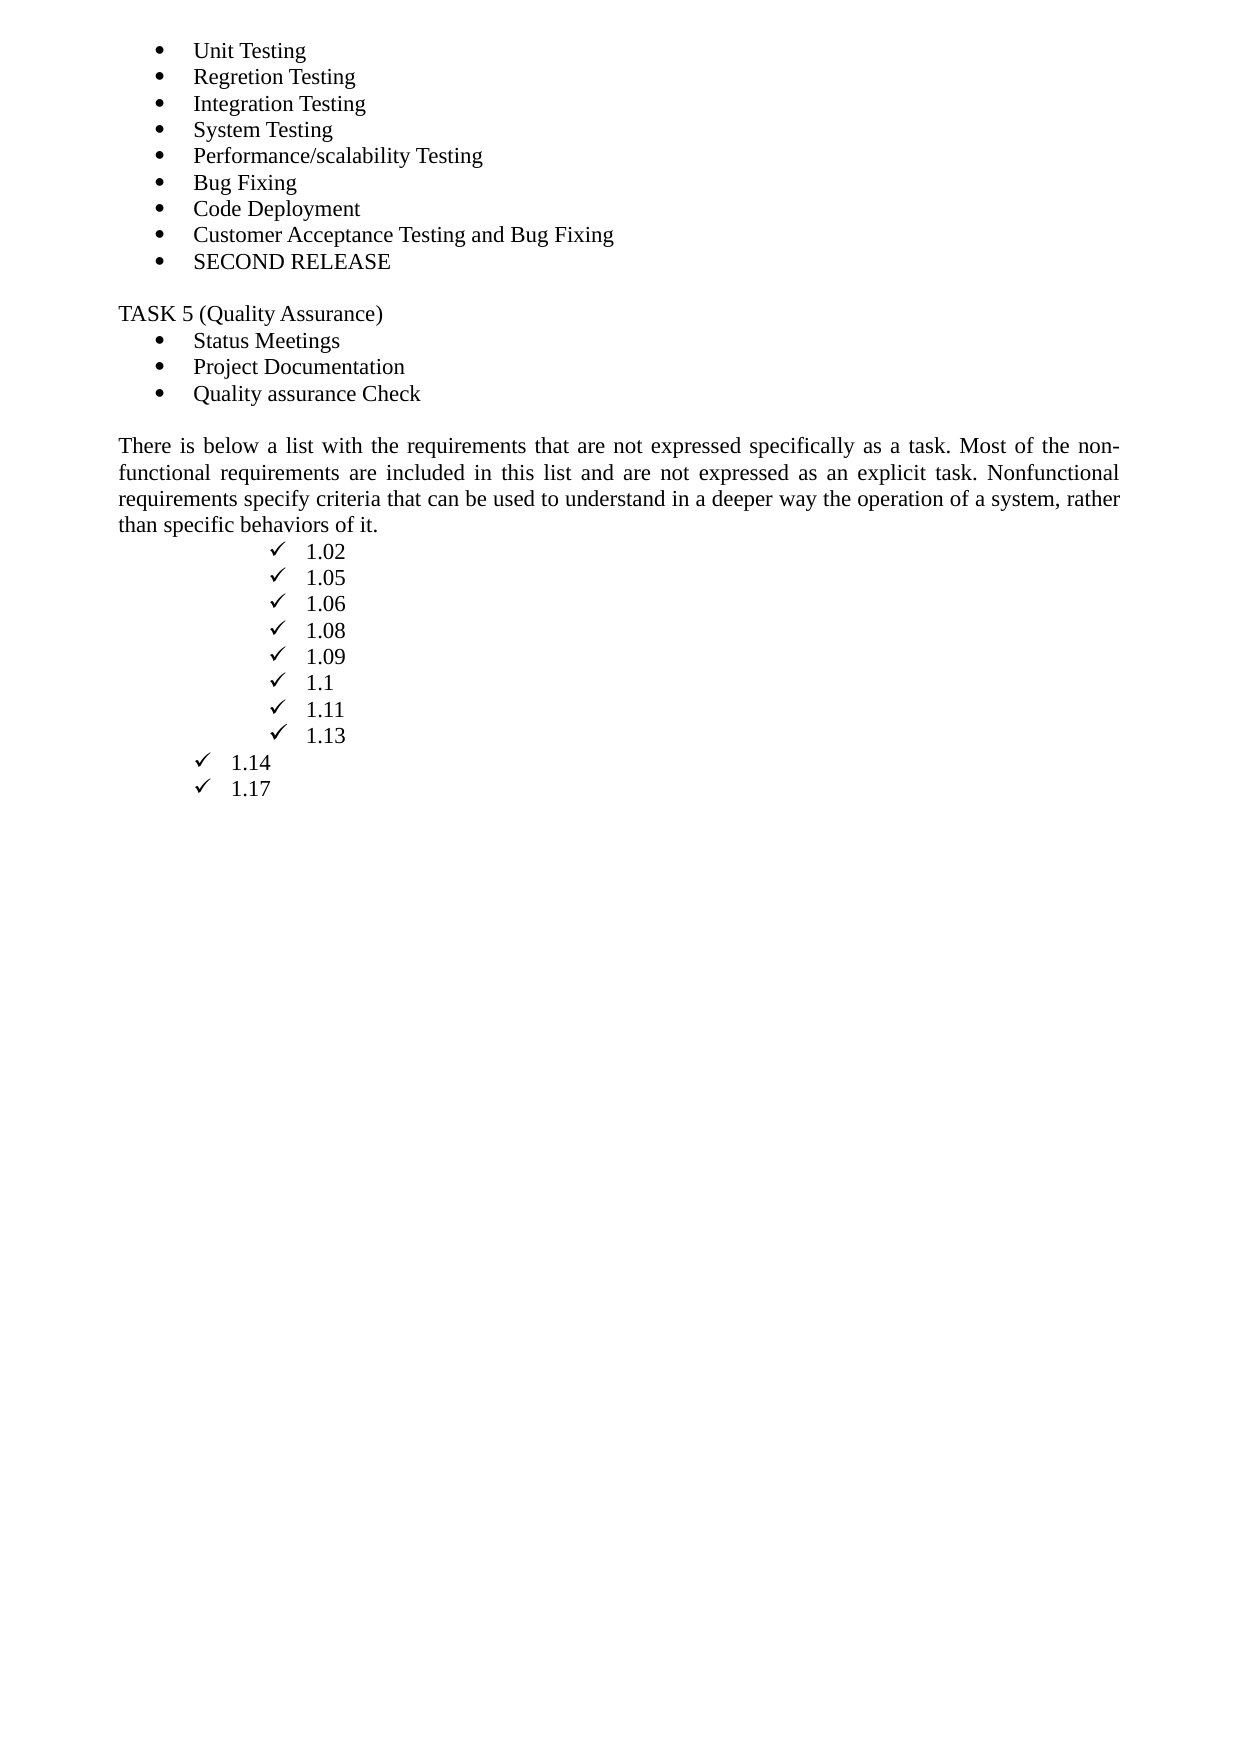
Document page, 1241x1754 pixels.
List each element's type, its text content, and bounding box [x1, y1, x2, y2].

list 1.1 [268, 669, 1122, 696]
text There is below a list with the requirements that are not expressed specifically as a task. Most of the non- functional requirements are included in this list and are not expressed as an explicit task. Nonfunctional requirements specify criteria that can be used to understand in a deeper way the operation of a system, rather than specific behaviors of it. [118, 432, 1122, 538]
list Customer Acceptance Testing and Bug Fixing [156, 221, 1122, 248]
list Project Documentation [156, 353, 1122, 379]
list Unit Testing [156, 37, 1122, 63]
list SECOND RELEASE [156, 248, 1122, 274]
text TASK 5 (Quality Assurance) [118, 301, 1122, 327]
list 1.06 [268, 590, 1122, 617]
list 1.09 [268, 643, 1122, 669]
list 1.02 [268, 538, 1122, 564]
list 1.14 [193, 749, 1122, 775]
list Status Meetings [156, 327, 1122, 353]
list Code Deployment [156, 195, 1122, 221]
list 1.05 [268, 564, 1122, 590]
list Performance/scalability Testing [156, 142, 1122, 169]
list Regretion Testing [156, 63, 1122, 90]
list Integration Testing [156, 90, 1122, 116]
list System Testing [156, 116, 1122, 142]
list 1.17 [193, 775, 1122, 802]
list Quality assurance Check [156, 379, 1122, 406]
list Bug Fixing [156, 169, 1122, 195]
list 1.13 [268, 722, 1122, 749]
list 1.08 [268, 617, 1122, 643]
list 1.11 [268, 696, 1122, 722]
